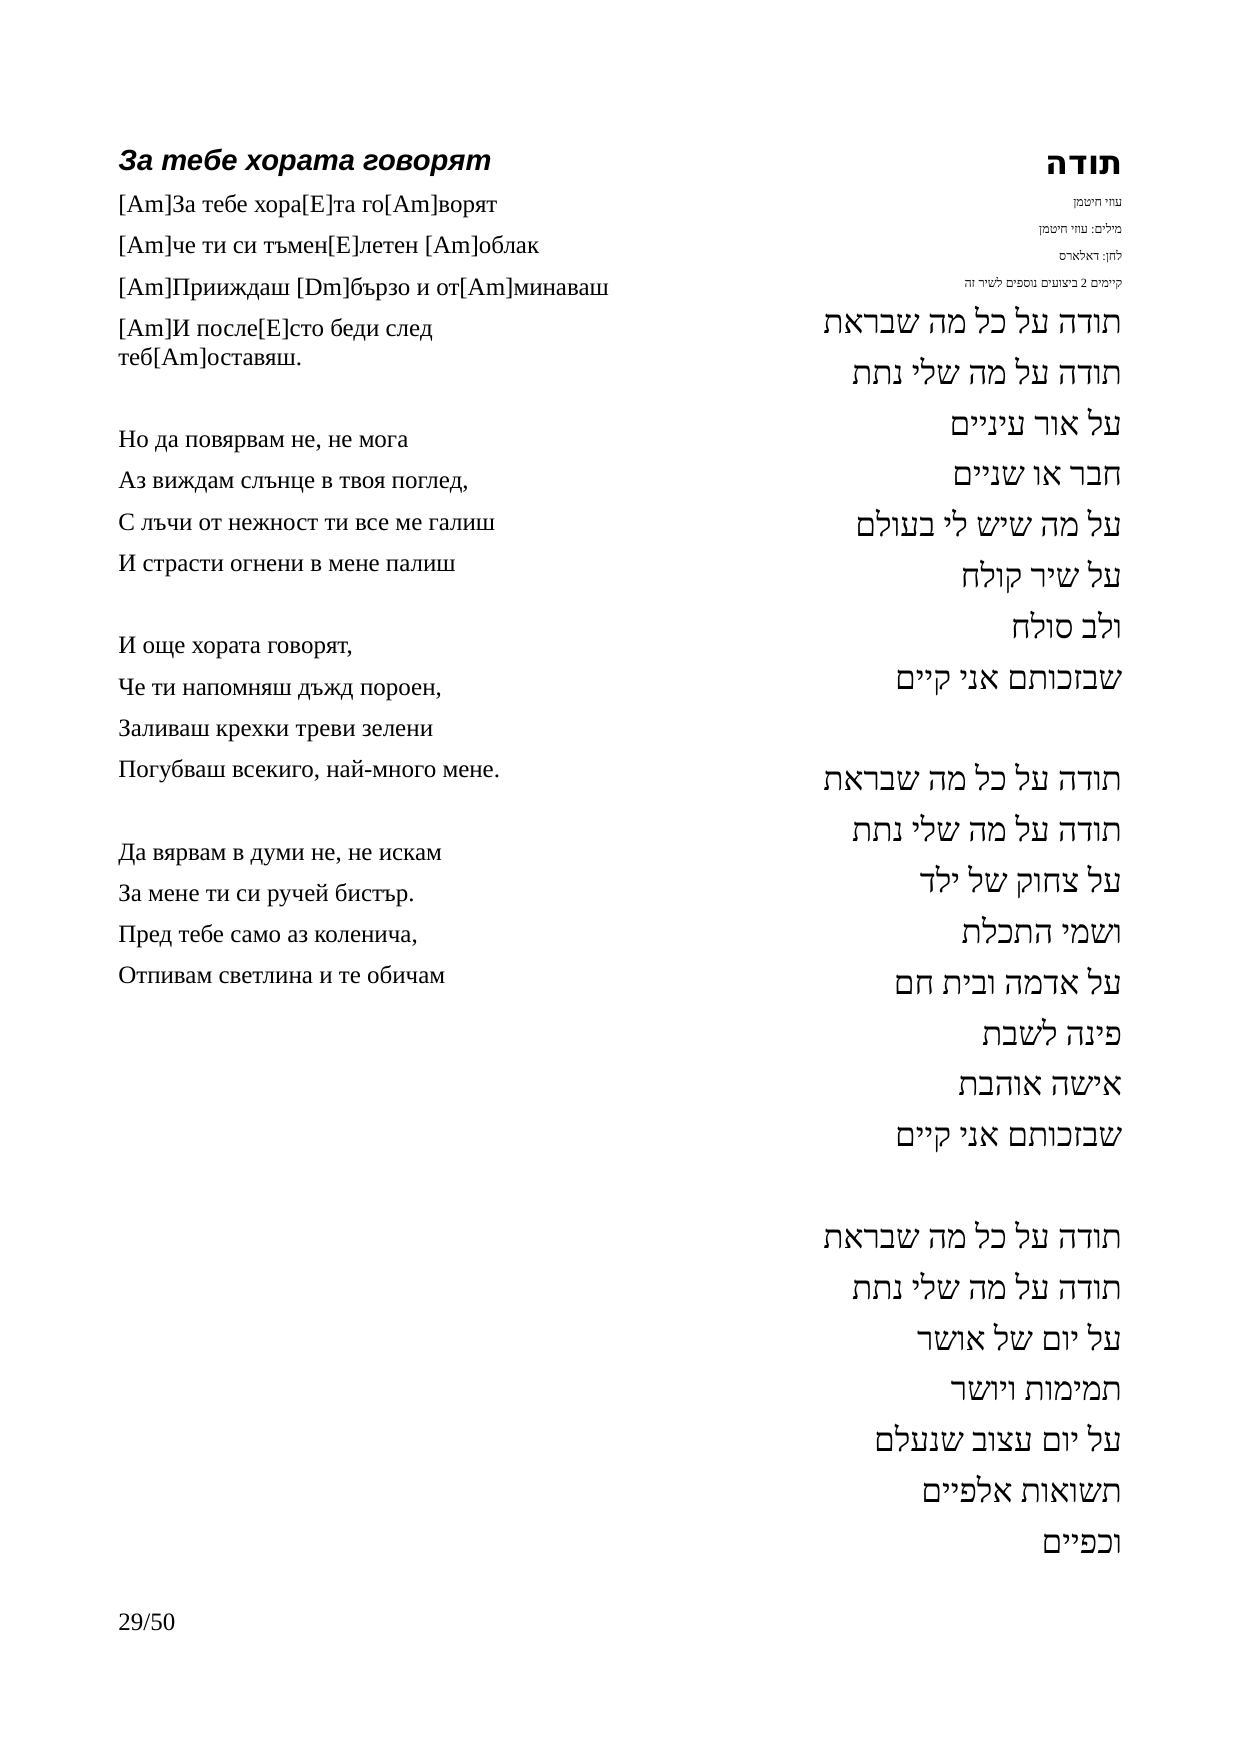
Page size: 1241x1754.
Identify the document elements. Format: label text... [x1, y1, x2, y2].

text Пред тебе само аз коленича, [118, 919, 620, 948]
text תודה על כל מה שבראת [620, 302, 1122, 341]
text Че ти напомняш дъжд пороен, [118, 672, 620, 700]
text מילים: עוזי חיטמן [620, 222, 1122, 236]
text אישה אוהבת [620, 1065, 1122, 1103]
text [Am]И после[Е]сто беди след теб[Am]оставяш. [118, 313, 620, 370]
text [Аm]Прииждаш [Dm]бързо и от[Am]минаваш [118, 272, 620, 300]
text Отпивам светлина и те обичам [118, 960, 620, 989]
text על יום של אושר [620, 1319, 1122, 1357]
text על שיר קולח [620, 556, 1122, 595]
text על אדמה ובית חם [620, 963, 1122, 1001]
text И страсти огнени в мене палиш [118, 548, 620, 577]
text ולב סולח [620, 607, 1122, 646]
text ושמי התכלת [620, 912, 1122, 951]
text [Аm]че ти си тъмен[Е]летен [Am]облак [118, 230, 620, 259]
text תמימות ויושר [620, 1370, 1122, 1408]
subtitle תודה [620, 143, 1122, 182]
text שבזכותם אני קיים [620, 1116, 1122, 1154]
text תודה על מה שלי נתת [620, 811, 1122, 849]
text על יום עצוב שנעלם [620, 1421, 1122, 1459]
text Аз виждам слънце в твоя поглед, [118, 465, 620, 494]
text Но да повярвам не, не мога [118, 424, 620, 453]
text פינה לשבת [620, 1014, 1122, 1052]
text וכפיים [620, 1522, 1122, 1561]
text חבר או שניים [620, 455, 1122, 493]
text [Am]За тебе хора[E]та го[Am]ворят [118, 189, 620, 218]
text תודה על כל מה שבראת [620, 1217, 1122, 1256]
text תודה על מה שלי נתת [620, 1268, 1122, 1306]
text Погубваш всекиго, най-много мене. [118, 754, 620, 783]
text על אור עיניים [620, 404, 1122, 442]
text Да вярвам в думи не, не искам [118, 837, 620, 865]
subtitle За тебе хората говорят [118, 143, 620, 177]
text עוזי חיטמן [620, 195, 1122, 209]
text Заливаш крехки треви зелени [118, 713, 620, 742]
text על מה שיש לי בעולם [620, 506, 1122, 544]
text За мене ти си ручей бистър. [118, 878, 620, 907]
text על צחוק של ילד [620, 861, 1122, 900]
text שבזכותם אני קיים [620, 658, 1122, 696]
text לחן: דאלארס [620, 248, 1122, 263]
text И още хората говорят, [118, 630, 620, 659]
text קיימים 2 ביצועים נוספים לשיר זה [620, 275, 1122, 290]
text С лъчи от нежност ти все ме галиш [118, 507, 620, 535]
text תשואות אלפיים [620, 1471, 1122, 1510]
text תודה על מה שלי נתת [620, 353, 1122, 391]
text תודה על כל מה שבראת [620, 760, 1122, 798]
